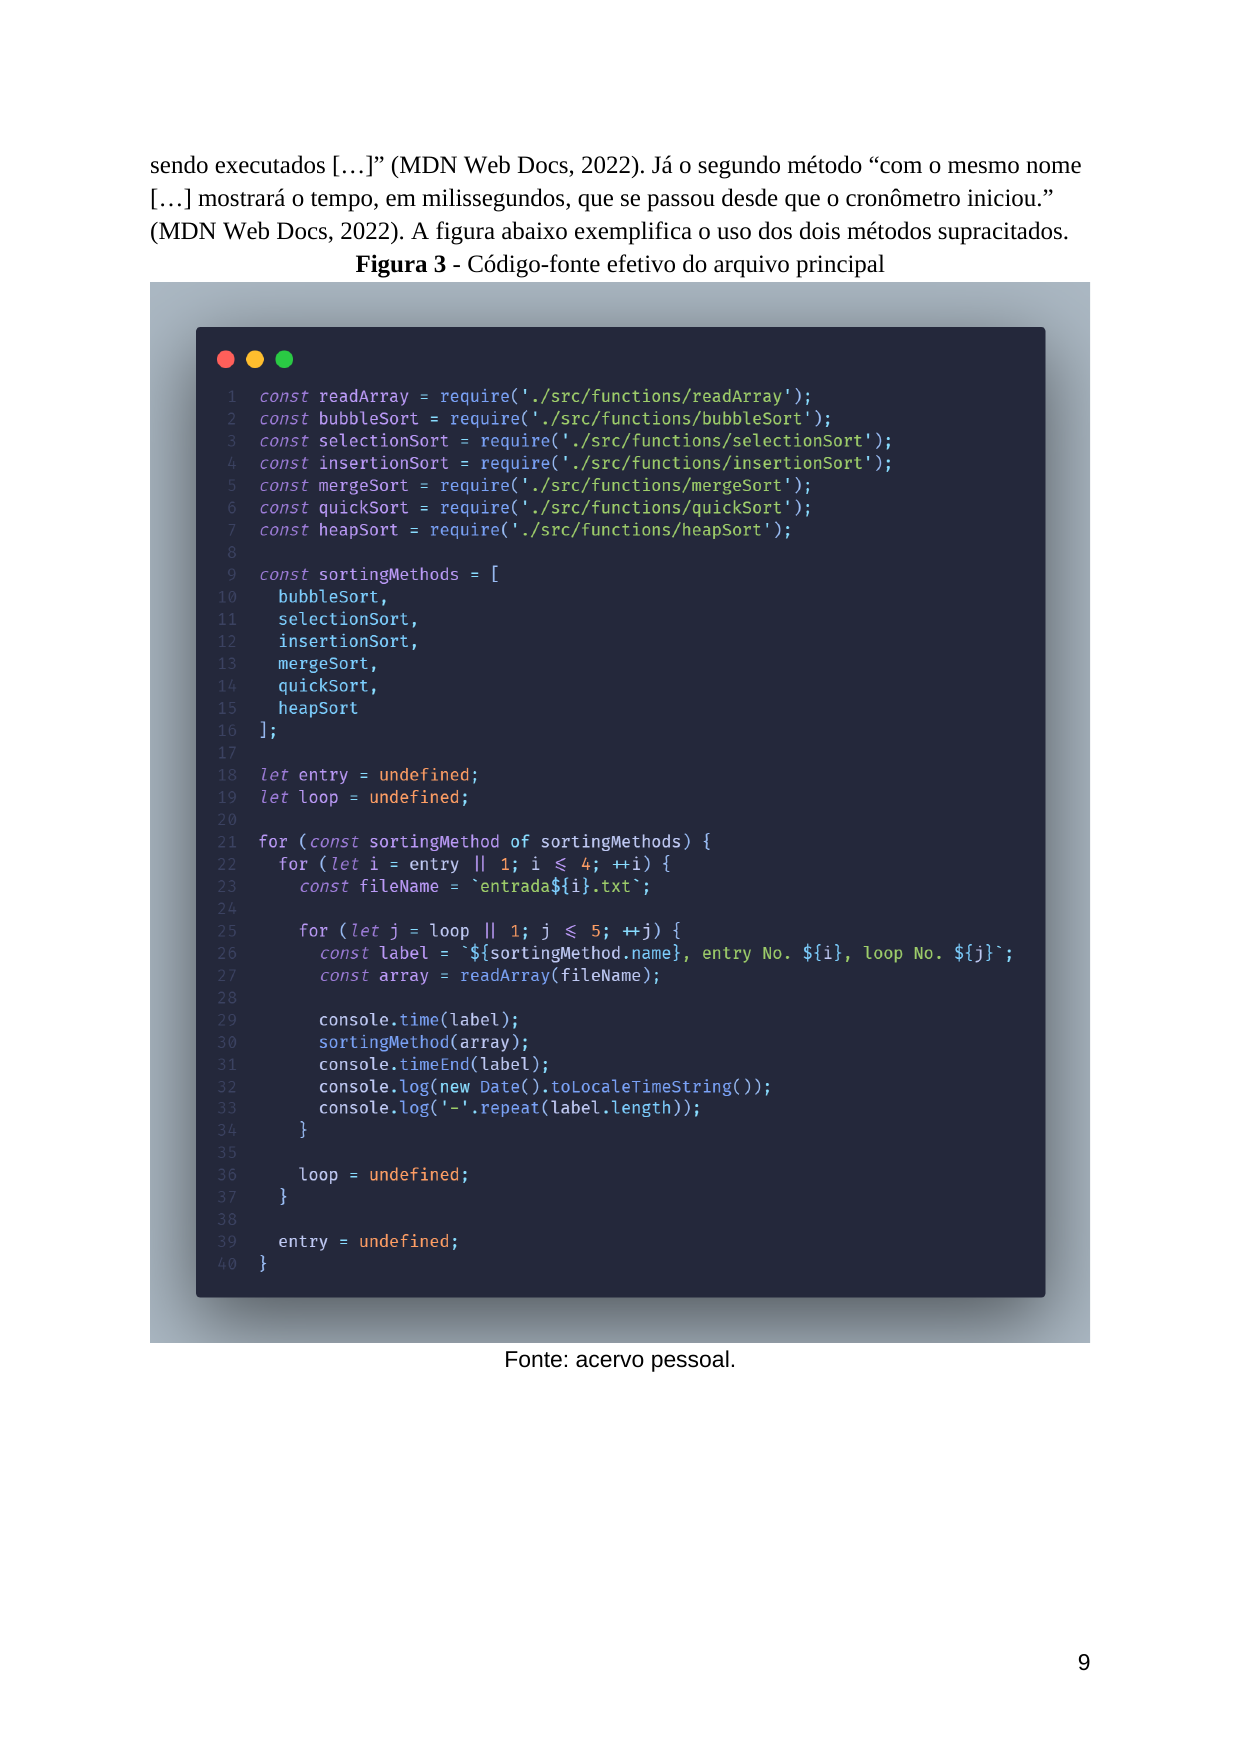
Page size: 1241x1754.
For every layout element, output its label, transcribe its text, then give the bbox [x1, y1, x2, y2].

text Figura 3 - Código-fonte efetivo do arquivo principal [150, 249, 1090, 278]
text sendo executados […]” (MDN Web Docs, 2022). Já o segundo método “com o mesmo nome […] mostrará o tempo, em milissegundos, que se passou desde que o cronômetro iniciou.” (MDN Web Docs, 2022). A figura abaixo exemplifica o uso dos dois métodos supracitados. [150, 150, 1090, 245]
text Fonte: acervo pessoal. [150, 1346, 1090, 1373]
picture [150, 282, 1091, 1343]
